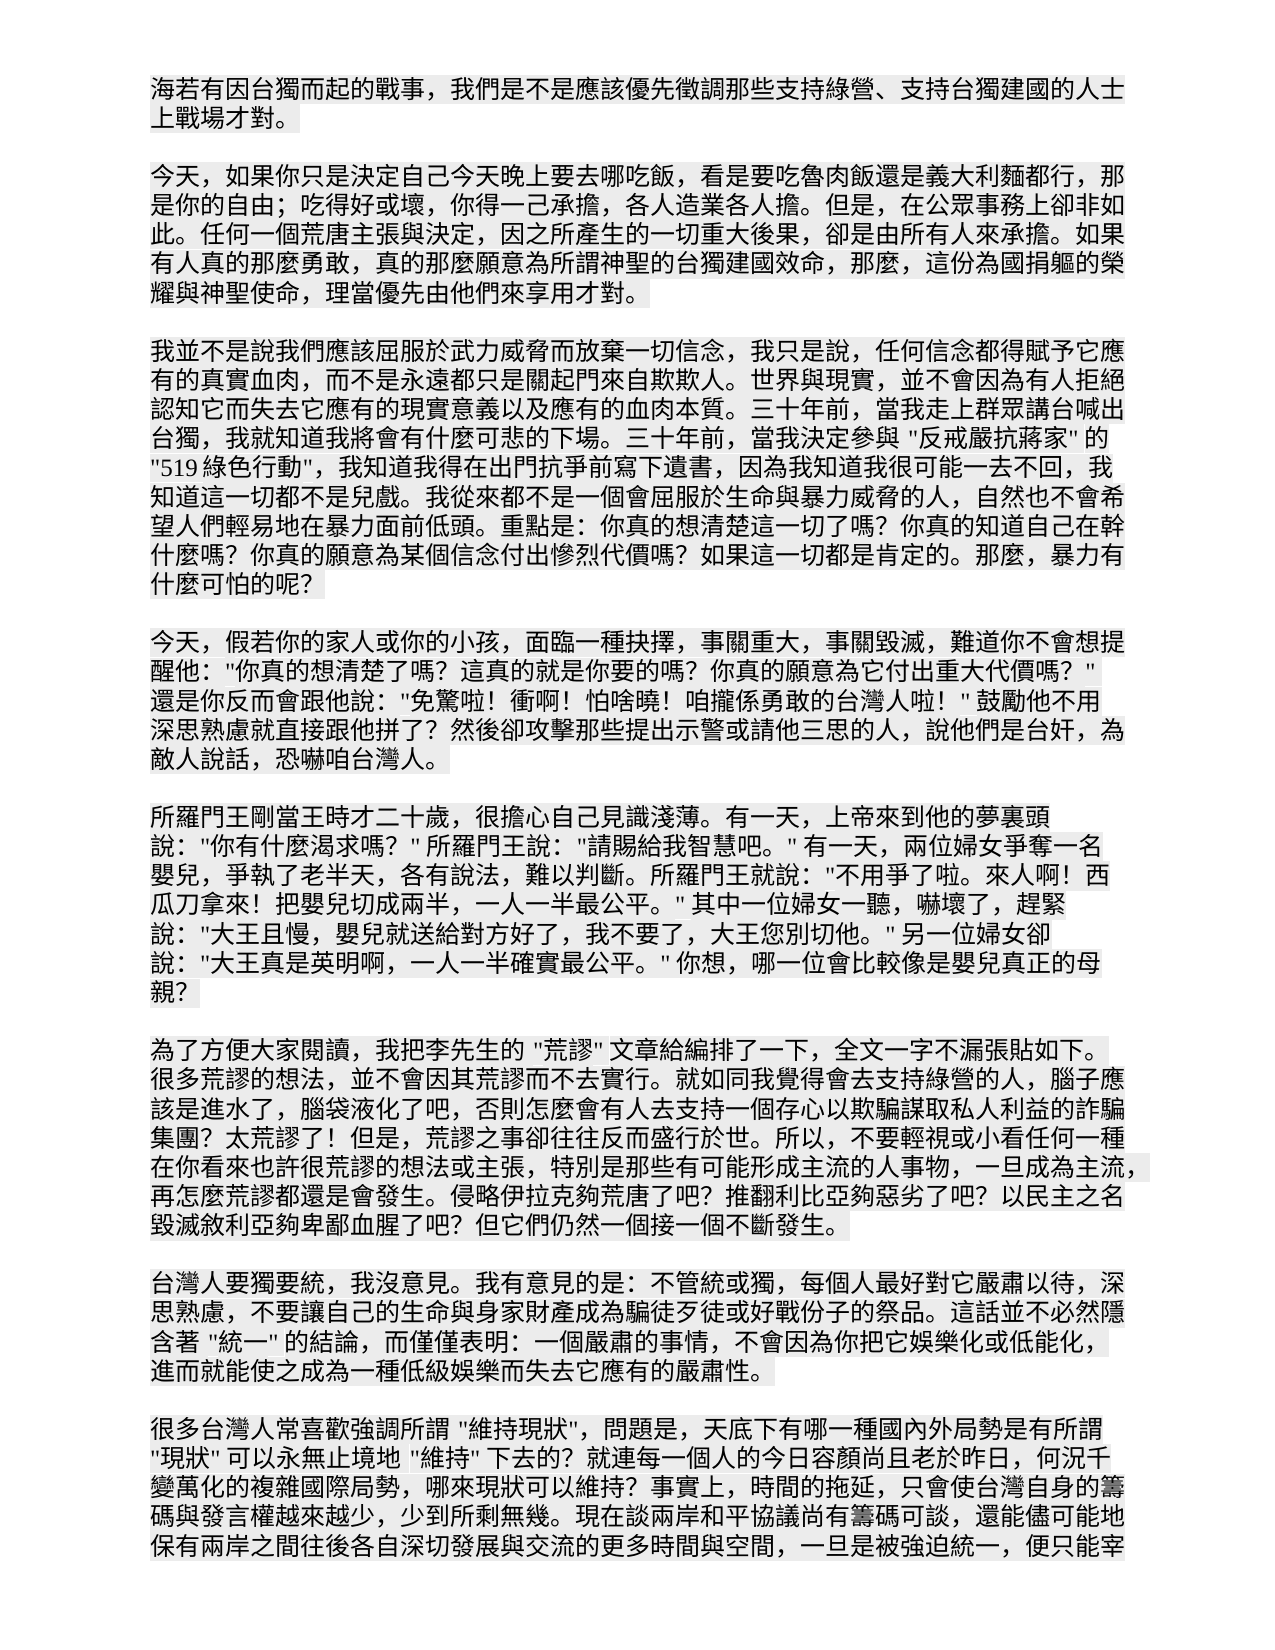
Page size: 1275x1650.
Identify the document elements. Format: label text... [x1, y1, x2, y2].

text 文末是李毅先生透過 email 傳來的一篇文章。我曾搞笑式地批評過他的上一篇文章，還因此搭了一座 "兩岸比武擂台"。李先生上一篇跟這一篇基本上是一個意思，也就是主張儘速武力統一台灣。我相信以台灣人對於現實事務的冷感 (台灣人表面上對於統獨好像很激情，特別是選舉時，但骨子裏其實對其真實血肉之嚴肅性並不感興趣)，應該沒有幾個人會像我這樣，逐字把它讀完。但我奉勸各位不妨還是把它讀一讀，因為我相信它即便在你看來如此荒謬無理，依然代表著島內外許多人的真實心聲。 島外的人理解台灣往往與事實有很大的落差，就如同台灣人對於島外的世界往往也一無所知或多所扭曲與誤解一般。當然，後者 (即台灣人) 是根本連想去理解島外世界的一絲念頭也沒有；如果有的話，理應沒有人能忍受台灣這樣一種低能反智低級猥瑣到極點的所謂 "新聞報導"。但是，大陸可不一樣喔，不管官方或民間，大陸基本上是很徹底務實的，不像台灣人整天浸泡在永無止境的選舉口水與無聊八卦中；談起統獨，不痛不癢，充滿口水歡樂，好好玩哦，彷彿這東西就只是在網路上或電視上灑灑口水，弄個什麼網軍，搞些損人的修辭或什麼 kuso，造個勢，然後就完事了似的。 至於台灣這些所謂台獨政治人物，事實上也沒有一個當真。基本上，你還是把他們看成藝人或看成奸商騙徒，也許才比較貼近事實。你看，比方說綠委陳亭妃，為了爭奪黨內提名台南市長候選人資格，為了討好選民，最近竟然在立法院公然指責相關部會首長與軍方將領說，國軍的訓練怎麼可以讓軍人流鼻血在地上爬呢，害人家白嫩嫩的小手手小腿腿都磨破皮了啦，這樣倫家的把拔馬麻們看了會心疼的，以後誰還敢讓小孩子去當兵啊？！ 由此你就可以知道，這些人，你不要看他整天喊台獨建國喊得好像很勇敢，喊得震天價響，那只是一種騙術，一種演戲，藉以騙取選票，如此而已。就我三十幾年來的認識與理解，真正嚴肅的台獨人士，恐怕數不滿一個巴掌，絕大多數都只是一種選舉詐術，完全不能當真，比放屁還更加不真實。至於一般人當然更是如此。請你告訴我，台灣人那麼自私，那麼溫吞，跡近窩囊，那麼擅於為個人前途精打細算，幾個人會想命喪沙場？就如當初日本統治者後藤新平對於台灣人之民族性的評語：怕死、愛錢，虛榮愛面子 (亦即喜歡當官、喜歡光宗耀祖、高人一等)。我只是想說，台灣人對於統獨其實是缺乏任何深思熟慮與真實信念的，而且充滿操控性。特別是選舉旺季一到，綠油油的政治人物或主流媒體一炒作，大家就沸騰了，就跟煮開水一樣，說沸騰就沸騰；但是，過不了一會兒，開水就涼了，涼到彷彿根本就沒有這回事似的。 當然，長久以來的媒體與教材洗腦，台灣人確實普遍對於大陸人充滿厭惡與不屑，但這樣一種族群挑撥下的情緒性認知，事實上完全不能和台獨信念畫上等號，也無法從中做出任何必然的推論。台灣人性格投機且一窩蜂，熱衷於流行事物；當主流之風吹向東，大家就趕緊一窩蜂往東靠；吹向南，大夥就又一窩蜂往南擠，他實際上完全缺乏對於兩岸關係或統獨立場的任何真實信念。 也因此，如果所謂 "和平統一已無可能"、"必須儘速武力解放台灣" 的論調是基於這樣一種 "台灣人幾乎全是台獨份子且無改變之可能" 的立論基礎，那麼，這樣一種結論是大有問題的。這樣一種認知基礎 (亦即認為台灣人彷彿個個是堅定的台獨份子或什麼 "天然獨")，在我看來，跡近幻想，絕非事實。台灣人沒有那麼 "務實" 與 "熱血" 啦，在這方面，他是活在夢裏頭的，每天隨著主流媒體及政治人物一下沸騰，一下高潮，玩得好開心，全然不知真實血肉為何物。事實上，你也很難說這樣一種政治操控下的表面現象是一種具有現實意義的信念或立場。 李毅教授鼓吹立即武統，他要鼓吹什麼，我沒辦法管得著他，但從他前後兩篇文章的各種有關武統之後的所謂善後問題，你很清楚就可以看見裏頭的虛妄成份，事實上跟科幻小說差不多了，比方說什麼移民幾千萬人來台灣，或什麼創立幾個將會蒸蒸日上的中國黨之類。當然，武力強大者自信只要武力夠強，想幹什麼就能幹什麼，而且往往都能如其所願。美國不就是一個最好的例子嗎？再怎麼荒唐可鄙乃至血腥殘酷泯滅人性的事，他照樣都能幹得出來，並且一一得逞，然後留下一大堆宛若人間煉獄般的爛攤子。難道祖國也打算這樣對付所謂同胞？明明是現實上不可行、不應該的、肯定會留下無數恐怖後遺症的作法，卻偏要把這樣一些幻想與妄念藉由壓倒性的武力付諸實現，這是一種理性的作法嗎？憑什麼說它會導向一個結果良善的終極和平，而不是導向一種永無止境的紛亂與衝突？ 姑且不說所謂武統在本質上的荒謬與造孽，就算光以成敗論是非，這樣一種橫柴入灶的作法，事實上對誰都沒有好處；恐怕只會對美國有好處而已，至少美國人絕不會有任何損失，卻能坐看兩岸兄弟相殘，見縫插針，擴大衝突，鼓吹暴動反抗或各種恐怖攻擊，進而坐收更多漁翁之利。我若是一個壞心眼的美國總統，我會巴不得大陸趕緊血洗台灣，而美國至少在這過去半個多世紀來，從來就沒有一位領導人不是秉持著這樣一種極其邪惡的興風作浪念頭。 接下來，我要對台灣社會說的是：統獨不是網路遊戲，不是選舉口水。不管統或獨，它都得付出重大代價。特別是台獨，後果將會是災難性與毀滅性的。我知道綠營那些人渣混蛋們肯定會說："咱勇敢的台灣人不是讓人嚇大的！不要以此來威脅我們台灣人！" 但我不是威脅，而僅僅只是陳述任何一個嚴肅的觀察者應該都能認知到的一個基本現實。 現實是這樣一種東西：我們當然可以儘情渴望，用力幻想各種美妙的理想，但是，現實卻往往不會照著我們所幻想的方向走。現實就像一座山，你很難叫一座大山來依你的腳步，你只能依著既有的山路走，儘可能地迴避路途中的各種危險。你當然也可以歷經艱難地鑿出屬於自己的一條路，但你不可能什麼代價也不用付出，那是政客人渣們欺騙你的說詞，你可千萬別當真。當災難一來，我敢保證，這些檯面人物，這些 "勇敢的台灣人"，會溜得比誰都快，立場將會轉彎得比誰都還迅速。 將近三十年前，我公開主張台獨，為此付出家破人亡的慘痛代價。二十年前，來到海外之後，看見了世界，看清楚了很多事，我轉而支持統一，但我之所以不願鼓吹統獨是因為，我相信：任何一種信念或主張，最好是每個人都應該透過自己的大腦和眼睛去觀察，去深思熟慮，進而得出屬於自己的結論，而不是直接以他人的觀察與經驗做為結論。我一直盡力避免對任何一個人產生這樣一種所謂影響力。我想做的只是提出 "或許" 比較接近真實的描述，供各位判斷。 就好比說，我知道哪些人是一心只想撈取個人權位、美名與私利的騙子、歹徒與人渣，因為我認識這些人或這一類人幾十年了。但是，大家卻把他們當成神，當成什麼民主人士、民族英雄，我還能說什麼呢？再比方說，我看到前方是個懸崖，至於你是否依然還是要往前走，以身試崖，基本上我是沒有意見的。雖然沒意見，但難免感到可悲，因為有些東西是如此顯而易見，它並不是什麼個人見解，而是鋼鐵般的事實，為何眾人卻看不見呢？ 我不是一個信口開河的人，我向來相信一件事："知十說其一"。我也許知道十，但我僅說其一，這會使得我比較不容易讓一己偏見或獨斷資訊所誤導。我當然不是說我不會犯錯。在公眾事務上，我犯的錯可多了。比方說，我曾經和那個綠油油的勢力是所謂 "同志"，跟他們一起做了很多我曾經以為是正確的事；我還參與創立了這個不惜危害台灣社會以謀取私人利益的綠油油政黨。但是，基本上，我已經盡一切可能和努力，讓自己盡量減少犯錯。也許知其十僅說其一還不夠嚴謹，應該知其百而僅說其一才對。 自從歐巴馬上台以來，我平常細究外界各種訊息的主要觀察重點之一就是美國的所謂重返亞太政策。講這樣比較好聽，事實上就是準備在亞洲挑起戰爭；而我也的確觀察到這樣一種明顯跡象。如果你問我，何時會發生第三次世界大戰？如果你願意聽我一席真心話，我會跟你說，第三次世界大戰不是何時發生，而是已經發生，難道你真的一點都看不出來以中、美兩國為首的各國勢力，每天都在為戰爭柴火密集做準備，就只看誰開那第一槍而已，而烽火戰場離我們不遠，事實上它就在我們家門口。如果你覺得這是危言聳聽，我也沒辦法。但我至少在這過去十年來的無數觀察與閱讀，恰恰就是得到這樣一種結論。當然，我希望我錯得離譜，因為我們每個人恐怕都付不起戰爭的代價。 台灣人談事情常有這樣一種邏輯就是：人們應依其主張而行事。比方說，反對死刑者，人們就會罵他說，如果歹徒來殺你全家，看你還反不反對死刑；或是乾脆呼籲大家趕緊來傷害反對死刑者，讓他們知道他們的想法有多荒謬。依照這樣一種台式思維邏輯，那麼，台海若有因台獨而起的戰事，我們是不是應該優先徵調那些支持綠營、支持台獨建國的人士上戰場才對。 今天，如果你只是決定自己今天晚上要去哪吃飯，看是要吃魯肉飯還是義大利麵都行，那是你的自由；吃得好或壞，你得一己承擔，各人造業各人擔。但是，在公眾事務上卻非如此。任何一個荒唐主張與決定，因之所產生的一切重大後果，卻是由所有人來承擔。如果有人真的那麼勇敢，真的那麼願意為所謂神聖的台獨建國效命，那麼，這份為國捐軀的榮耀與神聖使命，理當優先由他們來享用才對。 我並不是說我們應該屈服於武力威脅而放棄一切信念，我只是說，任何信念都得賦予它應有的真實血肉，而不是永遠都只是關起門來自欺欺人。世界與現實，並不會因為有人拒絕認知它而失去它應有的現實意義以及應有的血肉本質。三十年前，當我走上群眾講台喊出台獨，我就知道我將會有什麼可悲的下場。三十年前，當我決定參與 "反戒嚴抗蔣家" 的 "519綠色行動"，我知道我得在出門抗爭前寫下遺書，因為我知道我很可能一去不回，我知道這一切都不是兒戲。我從來都不是一個會屈服於生命與暴力威脅的人，自然也不會希望人們輕易地在暴力面前低頭。重點是：你真的想清楚這一切了嗎？你真的知道自己在幹什麼嗎？你真的願意為某個信念付出慘烈代價嗎？如果這一切都是肯定的。那麼，暴力有什麼可怕的呢？ 今天，假若你的家人或你的小孩，面臨一種抉擇，事關重大，事關毀滅，難道你不會想提醒他："你真的想清楚了嗎？這真的就是你要的嗎？你真的願意為它付出重大代價嗎？" 還是你反而會跟他說："免驚啦！衝啊！怕啥曉！咱攏係勇敢的台灣人啦！" 鼓勵他不用深思熟慮就直接跟他拼了？然後卻攻擊那些提出示警或請他三思的人，說他們是台奸，為敵人說話，恐嚇咱台灣人。 所羅門王剛當王時才二十歲，很擔心自己見識淺薄。有一天，上帝來到他的夢裏頭說："你有什麼渴求嗎？" 所羅門王說："請賜給我智慧吧。" 有一天，兩位婦女爭奪一名嬰兒，爭執了老半天，各有說法，難以判斷。所羅門王就說："不用爭了啦。來人啊！西瓜刀拿來！把嬰兒切成兩半，一人一半最公平。" 其中一位婦女一聽，嚇壞了，趕緊說："大王且慢，嬰兒就送給對方好了，我不要了，大王您別切他。" 另一位婦女卻說："大王真是英明啊，一人一半確實最公平。" 你想，哪一位會比較像是嬰兒真正的母親？ 為了方便大家閱讀，我把李先生的 "荒謬" 文章給編排了一下，全文一字不漏張貼如下。很多荒謬的想法，並不會因其荒謬而不去實行。就如同我覺得會去支持綠營的人，腦子應該是進水了，腦袋液化了吧，否則怎麼會有人去支持一個存心以欺騙謀取私人利益的詐騙集團？太荒謬了！但是，荒謬之事卻往往反而盛行於世。所以，不要輕視或小看任何一種在你看來也許很荒謬的想法或主張，特別是那些有可能形成主流的人事物，一旦成為主流，再怎麼荒謬都還是會發生。侵略伊拉克夠荒唐了吧？推翻利比亞夠惡劣了吧？以民主之名毀滅敘利亞夠卑鄙血腥了吧？但它們仍然一個接一個不斷發生。 台灣人要獨要統，我沒意見。我有意見的是：不管統或獨，每個人最好對它嚴肅以待，深思熟慮，不要讓自己的生命與身家財產成為騙徒歹徒或好戰份子的祭品。這話並不必然隱含著 "統一" 的結論，而僅僅表明：一個嚴肅的事情，不會因為你把它娛樂化或低能化，進而就能使之成為一種低級娛樂而失去它應有的嚴肅性。 很多台灣人常喜歡強調所謂 "維持現狀"，問題是，天底下有哪一種國內外局勢是有所謂 "現狀" 可以永無止境地 "維持" 下去的？就連每一個人的今日容顏尚且老於昨日，何況千變萬化的複雜國際局勢，哪來現狀可以維持？事實上，時間的拖延，只會使台灣自身的籌碼與發言權越來越少，少到所剩無幾。現在談兩岸和平協議尚有籌碼可談，還能儘可能地保有兩岸之間往後各自深切發展與交流的更多時間與空間，一旦是被強迫統一，便只能宰割由人。但是，綠營及其一票同路人，為了權位，為了選舉，卻把這樣一種簽署兩岸和平協議的提議給妖魔化成所謂通敵之陰謀。 事實上，我也不是真的主張統一。如果站在台灣人 "自身" 的利益上來看，那麼，遠離中美兩大國的角力與鬥爭，保持某種實質意義上的長遠中立，恐怕會是一個更好的選擇。問題是，這樣一個選項是否存在於現實之中？我想還是有的。一中架構下的兩岸和平協議就保有這樣的可能性。台灣人長年當美國人的狗，完全沒有尊嚴可言，遑論什麼主權，但台灣人卻當狗當得很開心，實在想不通一中架構下的各自發展與交流，為何卻成為洪水猛獸而不堪聞問？ 不過，這些都不是我想講的。這種一己之見無須多說，我想說的仍然只是一些問句："這真的就是你所要的所謂理想？" "這真的是你深思熟慮的結果?" "你真的願意為它付出慘烈代價?" 如果答案是肯定的，那麼，我將無話可說。我害怕的從來都不是武力與血腥，而是無知與愚昧所鑄下的長遠痛苦後果，這話當然得奉送給兩岸各自的所謂愛國人士。因義而死是美麗的，正直的，但是因為愚蠢與無知而死，不管是死自己或死別人，卻是如此荒唐而可悲。 陳真 2016. 05. 18. ================ 芝加哥2016年海峽兩岸關係發展座談會 2016年5月15日中午12點 518 W Crossroads Pkwy Bolingbrook, IL 60440 李毅再論和平統一已無可能 尊敬的多位前輩僑領，尊敬的李紅衛會長，尊敬的徐泰生前輩，尊敬的各位來賓，您好！ 再有五天，蔡英文就要在臺灣上臺執政了。感謝會議給我機會，分享一下我的研究成果。我的觀點只代表我個人，不代表大陸任何軍公教單位，與大陸任何軍公教單位完全無關。我的近十萬字的實地調查field study 研究報告research report《李毅臺灣觀選記》，廣為流傳。海峽兩岸都有學者寫文章評論我這個研究報告。今天，在這裏，第一，簡要敍述一下“和平統一已無可能”的基本邏輯。第二，簡要回應一下兩岸學者評論我這個研究報告的文章。第三，根據會議的要求，“討論海峽兩岸關係發展”。第四，根據會議的要求，“提建議、獻計策”。為了便於閱讀，把第四部分提前放在卷首。 一．提建議 獻計策 我沒有新的建議。這裏簡單羅列一下，我在《李毅臺灣觀選總結：和平統一 已無可能》中，對戰爭與和平的戰略建議。台獨勢力在臺灣迅速坐大，統一勢力在臺灣迅速消亡，和平統一，已無可能。現在不解決臺灣問題，臺灣問題必將無限期拖延下去，且日益惡化。當斷不斷，貽害子孫，貽害無窮，長痛不如短痛。該出手時要出手，狹路相逢勇者勝。 第一，儘快武力統一臺灣，按照王洪光《大陸如何在戰爭中統一臺灣》的描述，殺雞用牛刀，使用盡可能大的兵力與火力，速戰速決。 第二，在動手之前，中央對台辦政黨局，儘快籌組臺灣三個新的愛國政黨：中國國民黨，中國民主進步黨，中國青年黨，準備在大軍上島後，適時恢復五級選舉，民主選舉臺灣省長、臺灣省議會，等五級官員。 第三，中央對台辦研究局，儘快修改臺灣大中小學教材，撥亂反正，堅決刪除一切去中國化、兩國論、一邊一國論、仇中反中、鼓吹台獨、反對統一的內容，恢復臺灣省是中國的一個省、要做堂堂正正的中國人、台獨是漢奸的教材內容，準備在大軍上島後，立即頒行新教材。 第四，中央對台辦法規局，儘快全面修訂臺灣現行所有法律，特別是經濟法規與行政法規，把中華民國某某法，改為中國臺灣省某某法，大軍上島後，立即頒行。 第五，中央對台辦交流局，儘快擬定寫明大軍上島的《兩岸和平協定》，在開戰前要求臺灣當局簽署，大兵壓境，兵臨城下，以武力為後盾，爭取實現解放大軍和平登上臺灣島。 第六，出於底線思維，準備最多移民臺灣2500萬人。大軍速戰速決上島後，如果經濟能夠迅速恢復，五級選舉能夠迅速恢復，社會能夠很快安定下來，可以不考慮大規模移民。如果台獨頑固分子，執迷不悟，繼續搗亂，破壞社會穩定，就立即大規模移民。臺灣17個縣市，哪里不安定，就往哪里移民，哪里越不安定，就往哪里多移民，如果全台不安定，就最多移民2500萬。 如果出於某種難以理解的原因，近期不出兵，那麼，和平對台工作的總戰略就是：破壞台獨勢力，保護統一火種。 第一，鑒於臺灣將由主張台獨的政黨和領袖長期執政，九二共識不復存在，大陸立即解散海協會，取消國台辦的名義，改用中共中央對台辦的名義，進行對台工作。用政黨關係大張旗鼓開展各項對台工作。政黨關係也屬於民間關係，不受任何法律規範，比如WTO的法律，等等。 第二，中共中央對台辦，要求臺灣當局，立即恢復國統會，立即恢復《國統綱領》。鑒於大陸海協會已經解散，大陸海協會與臺灣海基會這兩個民間團體簽署的23項協定，就不存在了，為了挽救兩岸關係，中共中央對台辦要求立即與臺灣國統會重新簽署這23項協定。 第三，鑒於臺灣當局拒絕恢復國統會，為了挽救兩岸關係，在臺灣當局恢復國統會之前，中共中央對台辦暫時與黃復興党部重新簽署這23項協定。由黃復興黨部的總部與其在全臺灣的分部，在全臺灣暫時代理現在臺灣海基會的工作。政黨對政黨，民間對民間。由黃復興黨部代行海基會的工作，將對臺灣朝野的台獨勢力，産生極大的破壞作用、分化作用、瓦解作用，將使全臺灣朝野台獨勢力寢食難安、如坐針氈、像熱鍋上的螞蟻、惶惶不可終日。同時極大地支援臺灣行將滅亡的統一火種。 第四，大陸現有幾萬家台商。大陸和臺灣現在每年有1200億美元的生意，臺灣到大陸800億美元，大陸到臺灣400億美元。絕不允許台獨勢力、台獨分子再沾手一分錢。對大陸台商，抓大放小，從最大的五家台商、十家台商、五十家台商、一百家台商做起，要求它們在臺灣三大報紙之一刊登顯著廣告：“大陸與臺灣均是中國的領土，促成國家的統一，應是中國人共同的責任”。任何公司，任何台商，要想沾手這每年1200億美元的生意，都要查一查，中共對台辦自己查也行，委託黃復興党部查也行，看看與台獨勢力有沒有密切關係。如果本人是台獨分子，沒門。如果三族之內有台獨頭面人物，必須去給這個頭面人物做工作，要這個頭面人物公開支援統一，或宣佈與這個頭面人物脫離親屬關係。總之，在大陸賺人民幣，在臺灣支援台獨，這種事情，一分錢也不能再發生了。 經過努力工作，五年之後，黃復興黨部，或許可以從9萬人恢復到90萬人，十年之後，或許可以恢復到200萬人。但是，上述這些工作，無論做得多麼好，無論做多少年，都不能導致和平統一。最後還是要武力統一。總之，從今往後，武力統一之外的和平對台工作，又難吃，又難看，浪費大量人力、物力、財力，費力不討好，事倍功半。還是不如現在就打過去算了。 二．“和平統一已無可能”的基本邏輯 我的實地調查field study研究報告research report《李毅臺灣觀選記》，近十萬字，分為11篇，大陸和全球很多中文網站全文轉發，查閱率動輒十數萬。略為遺憾的是，多數讀者，不看前10篇，直接看第11篇《李毅臺灣觀選總結：和平統一 已無可能》。其實，這個總結，是從前10篇研究報告中推導出來的，讀者如果看一下前10篇研究報告，或許自己也能從中推導出來“和平統一已無可能”這個結論。 “和平統一已無可能”這個結論，是用社會學方法推導出來的。主要變數variable，主要資料data，就是臺灣的大中小學教材。二十多年來，不論國際政經形勢如果變化，不論大陸經濟勢力、軍事實力如何壯大，不論島內是李登輝執政、陳水扁執政、還是馬英九執政，島內反對統一、支援台獨的比例穩步上升，支援統一的比例穩步下降，為什麼？因為，1994年以來，李登輝、陳水扁、蔡英文，成功修改了臺灣的大中小學教材。在新教材中強力灌輸去中國化、兩國論、一邊一國論、仇中反中、鼓吹台獨、反對統一。取得了圓滿的成功。現在，臺灣40歲以下的人，都是這種教材教育出來的。所以，現在臺灣40歲以下的人，反對統一、堅持台獨的程度，比民進黨更激烈、更堅定。所以，今天，臺灣擁護現在統一的人，不到1%。五年以後，45歲以下的人，都是這種教材教出來的。十年以後，50歲以下的人，都是這種教材教出來的。二十年以後，60歲以下的人，都是這種教材教出來的。反對統一的人，只會越來越多。擁護統一的人，只會越來越少。時間，在蔡英文一邊。台海形勢，十分險惡，和平統一，已無可能。 這個險惡的台海形勢，我們大陸人在美國感受得非常直觀。1996年，二十年前，在美國遇到40歲以下的臺灣人，十個人裏面，有七個認為自己也是中國人。2006年，十年前，在美國遇到40歲以下的臺灣人，頂多有三個承認自己也是中國人。2016年，在美國遇到40歲以下的臺灣人，百分之百，自己首先聲明：我是臺灣人，我不是中國人。你如果多問一句：你是臺灣人，同時也算中國人吧？馬上就會吵起來，說不定會打起來。 和平統一，已無可能，因為，修改教材，已無可能。未來和平統一的唯一可能性在於，很多年之後，在臺灣出現一個領袖，能夠全面修改臺灣的大中小學教科書，把去中國化、兩國論、一邊一國論、仇中反中、鼓吹台獨、反對統一的內容全部去掉，恢復臺灣省是中國的一個省、要做堂堂正正的中國人、台獨是漢奸的教材內容，然後保證這種教材在臺灣使用二、三十年，培養出來新一代反對台獨的有中國意識的中國人，然後實現兩岸和平統一。現在看來，這種可能性是白日做夢、癡人說夢、天方夜譚。台獨勢力絕不會允許出現這種前景，美日也絕不會允許出現這種前景。最重要的是，大陸根本沒有任何方式方法可以促成或導致這種前景的出現。 上述研究能否成立，還請海內外台海問題專家指教。如果，“和平統一已無可能”這個研究結果是成立的，那麼，自然而然，大陸，要麼放棄中國統一，要麼就只能武力統一，或積極準備武力統一。早在一年前，大陸《環球時報》發表的王洪光《大陸如何在戰爭中統一臺灣》一文，就全面論述了，大陸現在完全有能力，隨時在戰爭中統一臺灣。既然在軍事上已經完全具備了統一臺灣的能力，那現在還等什麼？ 三．回應兩岸學者評論我的文章 對於我這個研究報告，兩岸學者發表了一些評論文章，我對所有評論文章及其作者表示衷心的感謝。2016年3月10日，臺灣《中國時報》發表了邱文秀的文章《兩岸和平統一無望？陸學者文章引激辯》。邱文秀這篇文章在大陸和全球華人互聯網廣為流傳。邱文秀的文章，短小精悍，言簡意賅，全面介紹了《李毅臺灣觀選總結：和平統一 已無可能》的主幹觀點，並附上我這篇研究報告的全文。 2016年3月11日，臺灣《中國時報》發表了張亞中的文章《當大陸對和平統一絕望》。張亞中這篇文章在大陸和全球華人互聯網廣為流傳。大陸官方網站轉發了這篇文章。張亞中的文章，高屋建瓴，帶有德國哲學的思辨性。張亞中指出：這些日子，大陸的知識界廣泛在傳李毅的文章《和平統一已無可能》。從李登輝開始，到民進黨執政期間，“離者”的聲音愈來愈大，除了陳水扁在任內少數幾年因為要掩飾貪腐而選擇暴衝以外，他們絕大多數時間是主張“和”，但是在“離”的“去中國化”政治、社會、文化的動作上卻從來沒有停止。不僅是民進黨歷次的相關決議文都是以“臺灣主權獨立”為基礎，在歷史教科書上也是絕不放鬆，更惡劣者，不惜用親日本殖民行為來做為去中國化的工具。當大陸人看到兩岸認同快速斷裂，以及徹底看穿民進黨的“隱離揚和”策略時，“晚打不如早打”的“武統”言論必會慢慢上揚。李毅的文章只是一個起點，但對於大陸人民對和平統一的認知可能是一個拐點。 2016年3月12日，臺灣《東森新聞》發表了邱毅的文章《和平統一無望論？後遺症嚴重是下下策》。邱毅這篇文章在大陸和全球華人互聯網廣為流傳。邱毅指出：最近大陸學者李毅的“和平統一無望論”，在台灣很受到重視，聽説大陸兩會期間，與會者也高度關注此文。我不同意李毅的結論，因為我不認為習大會以武統下策來解決台灣問題。但我同意李毅的部分觀察，也就是台灣的獨派勢力越來越大，而且大陸給的讓利越多，獨派越視同理所當然，越是倡狂。李毅認定北京必將放棄和平統一，改採武力統一快速解決台灣問題。我認為習大是有智慧的人，他懂得孫子兵法中“上兵伐謀，其次伐交，再次伐兵，最下攻城”的道理，他也熟悉“圍點打援”的戰術操作，因此和平統一應該仍是他解決台灣問題的上策，要搞到武力統一，則是下下之策了。我判斷在和平統一戰略下，北京至少有六個戰術可能會運用：一是中斷兩岸官方與半官方的協商，但鼓勵民間協商與交流。二是禁絶台獨傾向人士在大陸賺錢牟利。三是大幅減少陸客來台觀光。四是限制台灣農產品銷往大陸，並停止大陸對台工業品採購。五是加速區域經濟整合，邊緣化台灣經濟。六是挖台灣外交邦交國，促成外交雪崩。北京有這麼多籌碼和戰術來達成和平統一的戰略目標，他又何須採取下下策的武力統一呢？何況武力統一的後遺症太嚴重了，我不相信智慧如習大者會如是為。 2016年3月15日，辜寬敏九十大壽，席開三十桌，臺灣朝野冠蓋雲集。辜寬敏發表了一些十分犀利的思想。大陸和全球華人媒體廣泛做了報道，全球華人網站紛紛轉發，包括大陸的官方網站。辜寬敏說他畢生為之奮鬥的有三大理想。第一個理想是臺灣獨立。第二理想是中國國民黨改名為臺灣國民黨。第三個理想是中國正式承認臺灣是一個獨立的國家，讓臺灣加入聯合國，中國與臺灣成為兄弟之邦。現在他九十歲了，第一個理想已經順利實現了，第二個理想、第三個理想正在順利實現之中。接著，辜寬敏說：大陸對臺灣已經毫無辦法。這句話，被很多媒體用作大標題。辜寬敏說：大陸對臺灣已經毫無辦法；1）辜振甫親口對辜寬敏說過根本就不存在九二共識，大陸如果再逼臺灣承認九二共識，臺灣人民只會更加討厭大陸；2）臺灣現在己經有一百多個國家免簽，就算幾個邦交國斷交，只要免簽沒動，便沒有人覺得有什麼影響；3）陸客方面，其實現在獲利的都是港資的旅行社與特産店，絕大多數的臺灣人根本沒有從陸客那裏賺到任何利益，所以即使撤回陸客，也沒有太大影響，臺灣民衆的反應反而會叫好；4）至於冷凍兩岸經貿，則是說易行難，何況兩岸經貿目前已經開始自然趨冷，因此也無須緊張。 我完全同意邱毅的觀點：和平統一是上策，武力統一是下下策。但邱毅這六個戰術，無論怎麼搞，都無法實現和平統一，我在11篇研究報告中，都已經討論過了。辜寬敏的觀點，也再次論證了這六個戰術無法實現和平統一。毛澤東數次說過：我喜歡右派，因為右派說實話。我要說：我愛辜寬敏，因為辜寬敏說實話。辜寬敏的上述分析，事實求是。我在臺灣實地調查也發現，辜寬敏的這些說法，不是孤立的，是有廣泛代表性的，代表了目前臺灣領導集體和多數民衆的基本思想。辜寬敏的分析，再次說明，這六個戰術，即使全部實施，對台獨勢力也不會有什麼震懾作用。相反，只會有利於蔡英文藉以煽動和團結臺灣民衆，只會使臺灣離大陸更遠，離統一更遠。說句實話：李登輝、陳水扁、蔡英文，之所以敢堅持台獨，就是因為十分瞭解、根本不怕這六個戰術。李登輝、陳水扁、蔡英文，都明確反對臺灣經濟過度依賴大陸，都明確力主“南向政策”，根本就不怕兩岸經貿衰退，甚至對兩岸經貿衰退求之不得。更重要的是，這六個戰術，根本不能改變臺灣的大中小學教材，因而根本不能改變，今後臺灣擁護台獨的人越來越多、擁護統一的人越來越少，這樣一個大趨勢。如果和平統一確實無望，坐視臺灣問題無限期拖延下去，坐視臺灣問題日益惡化，當斷不斷，貽害子孫，貽害無窮，是下下下策。1949年4月，蔣介石拒絕在《和平協定》上簽字，毛澤東如果不立即過江，中國就會再現南北朝，後果不堪設想。渡江之後，如果不立即進軍新疆、進軍西藏，後果也不堪設想。今日台海，形勢何其相似，且更為惡劣。 2016年3月17日，臺灣《海峽評論》303期-2016年第3期，發表金人的文章《兩岸和平統一是否已經無望？》。金人的文章，切中要害，直指命門。金人這篇文章在大陸和全球華人互聯網廣為流傳。大陸官方網站也轉發了這篇文章。金人指出：台灣選後網路世界的相關論述格外熱鬧，近期間有幾篇文字頗受注意，引起很多討論交鋒，確實反映出主要是大陸一方的觀點轉變，其中又以原南京軍區副司令員王洪光發表的《大陸如何在戰爭中統一台灣》，以及旅美社會學家－－人大重陽研究員李毅發表的《台灣觀選總結－－和平統一已無可能》兩文最具代表性。李毅提出的諸多論點中尖銳的咬定，蔡英文執政後的兩岸關係說詞即使沒有出格，也不可能有助於兩岸真正和解結束分裂敵對，北京的和平統一路線事實上已走下不去，改弦更張乾坤一擊奠定千秋有何不可？而王洪光的論述便成為李毅主張可行的背書。 2016年3月18日，臺灣《中國時報》發表傅應川的文章《戰爭腳步逼近 臺灣置若罔聞》。傅應川這篇文章在大陸和全球華人互聯網廣為流傳。大陸官方網站轉發了這篇文章。傅應川的文章，充滿高級軍事專家的智慧韜略。傅應川指出：最近李毅的一篇《和平統一已無可能》的文章，從大陸的知識界傳遞到臺灣，並在網上熱議。不但兩岸有不同的回想，臺灣民衆的反應也是兩樣情。除了引起部分統獨論戰外，反對此論的民衆，更斥為崇尚武力，叫囂兩岸戰爭的負面評價，而無視于文章的理性探討與戰爭即將來臨的警示。李毅析論現階段兩岸的敵對狀況，特別以這次臺灣大選為觀察指標，不但解析兩岸為解決意識型態的衝突，已用盡了一切政治手段；大陸現行的兩岸政策，無法導引臺灣意識型態向其期望的方向發展；大選結果國民黨的潰敗，更象徵兩岸交流基礎的“九二共識”，恐遭破壞；亦印證了“寄希望於臺灣人民”政策主張的期待落空，確有在“政治手段”上走到盡頭的意味。和平統一無望，戰爭的陰影隨即而至。果真如此，則兩岸面臨和戰選擇，戰爭風險陡增，是否已趨近“臨界點”？頗值深省。 2016年3月23日，新加坡《聯合早報》發表了包淳亮的文章《臺灣會在一年後被統一嗎？》。包淳亮這篇文章，在大陸和全球華人互聯網爆傳。大陸官方網站轉發了這篇文章。知我者，包淳亮也。包淳亮指出：前幾日，曾任臺灣國家安全會議秘書長的蘇起，在訪問大陸回台後，指出大陸對台系統正傳閱一篇社會學者李毅的文章：《和平統一 已無可能》，這篇文章臺灣人大概很少能夠平心靜氣的看完，不過內容立足的事實與其對策，仍有幾點值得特別重視。事實方面，其一，美國與日本主導了臺灣的軍事與政治，臺灣不可能接受統一，任何和平統一的方法幾乎都不會有用；其二，大陸武力攻取臺灣在軍事準備上幾乎成熟，蘭德公司已經預期美國難以在此戰勝中國；如同臺灣前國防部副部長林中斌所稱，臺灣的應對之道只能是全民國防，但台獨不可能推動此種暴露台獨兇險的國防計劃，與此同時並將臺灣國防體系視為支援國民黨的堡壘，積極摧殘國軍士氣。這篇文章因此主張武力統一，並且接著闡述統一後的局勢，其一，預備初期的特首或省長人選，之後臺灣可繼續以民主選舉方式産生地區領導人，但必須迅速驅除文化上的台獨。其二，經濟上大陸不必擔心美歐的封鎖，其三，戰爭可用以推進大陸的進一步改革。李毅這篇文章雖然充滿激情，但其實非常冷靜。細節上我有一些不同意處，但主要幾個重要的論點並沒有邏輯與事實上的錯誤。按照李毅的說法，明年上半年就是攤牌的時刻；大陸近日另有學者稱兩年內就是朝鮮半島攤牌的時刻。按照許多國際政治學者的說法，未來幾年也是美國與中國關係的定義性時刻。中國大陸的對台鬥爭軍事準備正在加速，三月初才又有三艘坦克登陸艦入列，殲20正積極生産，到年底之前南海人工島礁就可完成軍事準備，讓美國援台更多一分忌憚。在外交上，人民幣將從2016年10月起被IMF納入特別提款權貨幣籃子，美國對中國更難以金融制裁；美國的跨太平洋夥伴關係協定，國會將在2017年初總統大選結束後才正式審查；此外，日本可能在2019年夏季修改“和平憲法”。在美國完成對中國的包圍之前，中國藉由對台用武撕裂這個包圍網，未必不能爭取到更“和平”的亞太政治局面。 2016年4月5日，大陸《中國工商時報》，發表了王義偉的文章《這一次，兩岸關係波瀾不驚》。王義偉的文章，耐人尋味。大陸很少有網站轉發王義偉的文章。官方網站，特別是所有涉台部門的網站，均不轉發。王義偉指出：2016年的臺灣大選，結局是沒有懸念的，蔡英文當選、臺灣實現第二次政黨輪替，是在預料之中的。在大選結束不久，1月19日，旅美社會學家李毅公開發表了他對臺灣大選的觀察總結，題目是《李毅臺灣觀選總結:和平統一已無可能》。李毅的主要觀點是：和平統一已無可能，現在不解決臺灣問題，臺灣問題必將無限期拖延下去，且日益惡化；目前大陸在軍事、經濟、政治、外交、黨心、士氣、民氣、台情等方面，武力統一臺灣的時機已完全成熟；蔡英文明確承認“九二共識”的可能性微乎其微；大陸發動解放臺灣戰役的時間，可以初步定在2017年元旦到2017年五一之間，時間已經不多，可以用倒計時的方式立即全面加緊準備。這篇8600多字的文章在3月份開始發酵，漸漸引起兩岸有關專家、學者、媒體的注意，並展開了討論。 對李毅的文章進行回應的並不多，筆者搜索到了一篇臺灣學者撰寫的、算是正式回應的文章，題目是《臺灣會在一年後被統一嗎？》，作者包淳亮，是臺灣的一位助理教授。包淳亮認為，李毅的文章雖然充滿激情，但其實非常冷靜，幾個重要的論點並沒有邏輯與事實上的錯誤。李毅這篇文章的特別之處，是點出了“統一後怎麼辦”的問題，並進行長篇幅地討論，這點在過去幾乎未曾有人真的、以具有可行性的觀點分析過。這是學術探討。蔡英文會作怎樣的表述？到5月20日就職的時候就知道了，目前的狀況是大家都在猜。筆者估計，蔡英文的這篇作文，還沒寫完，所以，猜也是瞎猜。有一點是肯定的，蔡英文不會說出太出格的話，因為她也是一個比較成熟的政治人物。 大陸留美學生陸巍戍，在大陸《知乎》網，也發表了一篇對《李毅臺灣觀選記》的評論，語無倫次，毫無邏輯，不知所云，恕難回應。 四．討論海峽兩岸關係發展 最近有三篇文章，對海峽兩岸關係發展，講的很清楚。2016年3月22日，王洪光在大陸《搜狐軍事頻道》發表文章《“統一臺灣”必須大聲說出來》，圖文並茂。大陸和全球華人互聯網紛紛轉發。王洪光指出：據兩岸學者邱毅、李毅判定，臺灣今天堅定贊成統一的只有1%。不用諱言，當今臺灣的主流民意就是“台獨”。我們必須正視這一嚴峻事實，不能再裝作不知道。要把這一事實作為制定對台政策的前提和主要考量。所以政黨輪替不是問題，問題是無論哪個黨上臺，都不談統一。“台獨”思潮在島內已成泛濫之勢，“台獨”勢力日益坐大，日益年輕化，而且愈演愈烈。長此以往，積重難返，不用一代人的時間，漸進的“和平臺獨”在島內會取得最終的勝利，臺灣將“和平”地分裂出去。留給中國的時間不多了！我們的對台政策要作重大調整，不能再硬的不硬，軟的更軟；不能再盲目讓利，滋養“台獨”。當前，必須下決心遏止和截斷“台獨”思潮泛濫和“台獨”勢力瘋長。一．必須重申“統一臺灣”大業。當下，必須大聲地把“統一臺灣”喊出來，解放軍要做好武力統一臺灣的準備。“統一”是島內政權和民衆繞不過的坎，接受也得接受，暫時不接受最終也得接受。在統一問題上，沒有談判的餘地。 二．大力宣傳並修改《反分裂國家法》。統一臺灣的時間表，要立即提上日程，不能任由臺灣延擱。要用統一臺灣的最終時間，倒逼統一的進程。三．必須旗幟鮮明地支援反“台獨”民意。政府、媒體和學者必須順應大陸的反獨民意，旗幟鮮明地予以支援和引導，並用各種方式讓大陸民意深入島內，讓2300萬民意知道13億民意，是“東風壓倒西風”！ 2016年4月7日，蘇起發表題為《兩岸和平已成“台獨”養分》的談話。兩岸媒體紛紛報道，配以醒目的大幅資料圖示，全球華人互聯網紛紛轉發。大陸官方網站轉發了這篇文章。蘇起指出：“馬英九兩岸的成功，也是馬英九的失敗”，馬英九任內讓兩岸關係和平穩定發展，反而讓民衆認為“台獨”成了可行的選擇。蘇起引用美國杜克大學教授牛銘實委託臺灣政治大學執行的調查結果，指出兩岸在和平狀態下，讓人民有安全感後，反而對“台獨”覺得更加可行。根據調查顯示，在兩岸關係上，影響台獨支援率最大的兩個因素是“大陸會不會打”、“美國會不會救”；在大陸不會打、美國不會救的情況下，台獨支援率約是60%，而大陸不打、美國會救的情況下，支援率約是80%，但在大陸打、美國會來救的情況下，支援率直接腰斬剩下40%左右；如果大陸打、美國不救，台獨支援率更是只剩下14%。美國因素造成的影響約20%，大陸因素的影響是40%，顯示大陸因素影響比美國更大。 2016年4月8日，國民黨《中央日報》發表社評（社論）《對蔡英文期待其實是幻想》。全球華人互聯網，特別是大陸諸多官方網站，紛紛轉發。社論認為：蔡英文當選之後，已經過了近三個月，這一段期間，不少人都期待蔡英文在兩岸上能有讓人安心的表現，這些人失望了。現在，大家都在期待她能在五二０當天講出一些中共能接受做為兩岸協商交流基礎的言論。我們其實可以很明確的預告，這樣的期待根本是一種自我欺騙的幻想。蔡英文這一段時間的表現，已經很清楚的告訴各界，她不會接受九二共識，不會接受兩岸同屬一中。2014年的太陽花學運以及2016年國民黨的慘敗，已讓中共重新評估兩岸的情勢。習近平上臺沒多久，就在ＡＰＥＣ蕭習會上提到，兩岸問題不能一代一代傳下去，反映的是習近平對兩岸問題的態度。尤其台獨的勢力在馬英九執政期間依舊成長，讓大陸認為恐怕唯有促統才能反獨。一旦大陸以促統為主要政策主軸，蔡英文想要維持現狀，或者說維持兩岸之間的冷和，將有如緣木求魚。我們可以想像，一邊想要促統，另一邊就更大聲喊獨，結果就是走向更激烈的對抗。 我完全同意王洪光的說法。大陸必須重申“統一臺灣”大業。當下必須大聲地把“統一臺灣”喊出來，解放軍要做好武力統一臺灣的準備。“統一”是島內政權和民衆繞不過的坎，接受也得接受，暫時不接受最終也得接受。在統一問題上，沒有談判的餘地。要大力宣傳並修改《反分裂國家法》。統一臺灣的時間表，要立即提上日程，不能任由臺灣延擱。要用統一臺灣的最終時間，倒逼統一的進程。必須旗幟鮮明地支援反“台獨”民意。 我完全同意蘇起的說法。兩岸和平已成台獨養分。如果大陸打、美國不救，台獨支援率只剩下14%。這充分說明，只要大陸認真完成武力統一臺灣的戰爭準備，大兵壓境，兵臨城下，在開戰之前幾個小時、十幾個小時，臺灣當局完全有可能簽署大陸擬定的《兩岸和平協定》，解放大軍唱著歌渡過海峽登上臺灣島。 我完全同意《中央日報》這篇社論的說法。期待蔡英文接受九二共識，接受兩岸同屬一中，根本是一種自我欺騙的幻想。蔡英文不僅是一個成熟的政治家，更是一個大智大勇的政治家，是兩國論、一邊一國論的創始人，是台獨教母。本來，四年前，只要承認兩岸同屬一中，只要承認九二共識，蔡英文就可以勝選，就可以上臺執政，但她寧願輸掉選舉，寧願可能永遠上不了台，也堅決不承認兩岸同屬一中，堅決否認九二共識。現在，蔡英文高票當選，立法院拿下三分之二，綠營將至少執政二十年。藍營已經不復存在，洪秀柱高風亮節，但根本指揮不動藍皮綠骨的國民黨本土派，國民黨行將分裂萎縮。在這樣的台獨大好形勢下，蔡英文怎麼可能掉過頭來，承認兩岸同屬一中，否定兩國論，否定一邊一國論，承認九二共識？ 再有五天，蔡英文就要上臺了。蔡英文不會承認兩岸同屬一中，不會否定兩國論，不會否定一邊一國論，不會承認九二共識。台獨勢力在臺灣迅速坐大，統一勢力在臺灣迅速消亡。臺灣問題將要無限期拖延下去，且日益惡化。和平統一，已無可能。大陸對台政策，究竟怎麼辦？是按照辜寬敏、王義偉說的，大陸已經毫無辦法、兩岸兩國兄弟之邦、兩岸關係波瀾不驚？還是按照王洪光說的，大聲說出“統一臺灣”？五二零之後，大陸領導人審時度勢，可能做出明確的抉擇。民心不可欺，士氣不可辱。狹路相逢勇者勝。台海鹿死誰手，留待歷史評說。 Most sincerely, Li Yi Ph.D. http://www.socioweb.com/sociology-books/book/0761833315 http://www.univpress.com/ISBN/0761833315 http://www.worldcat.org/oclc/62470986 http://www.worldcat.org/oclc/71438053 祺安 李 毅 [150, 75, 1125, 1561]
